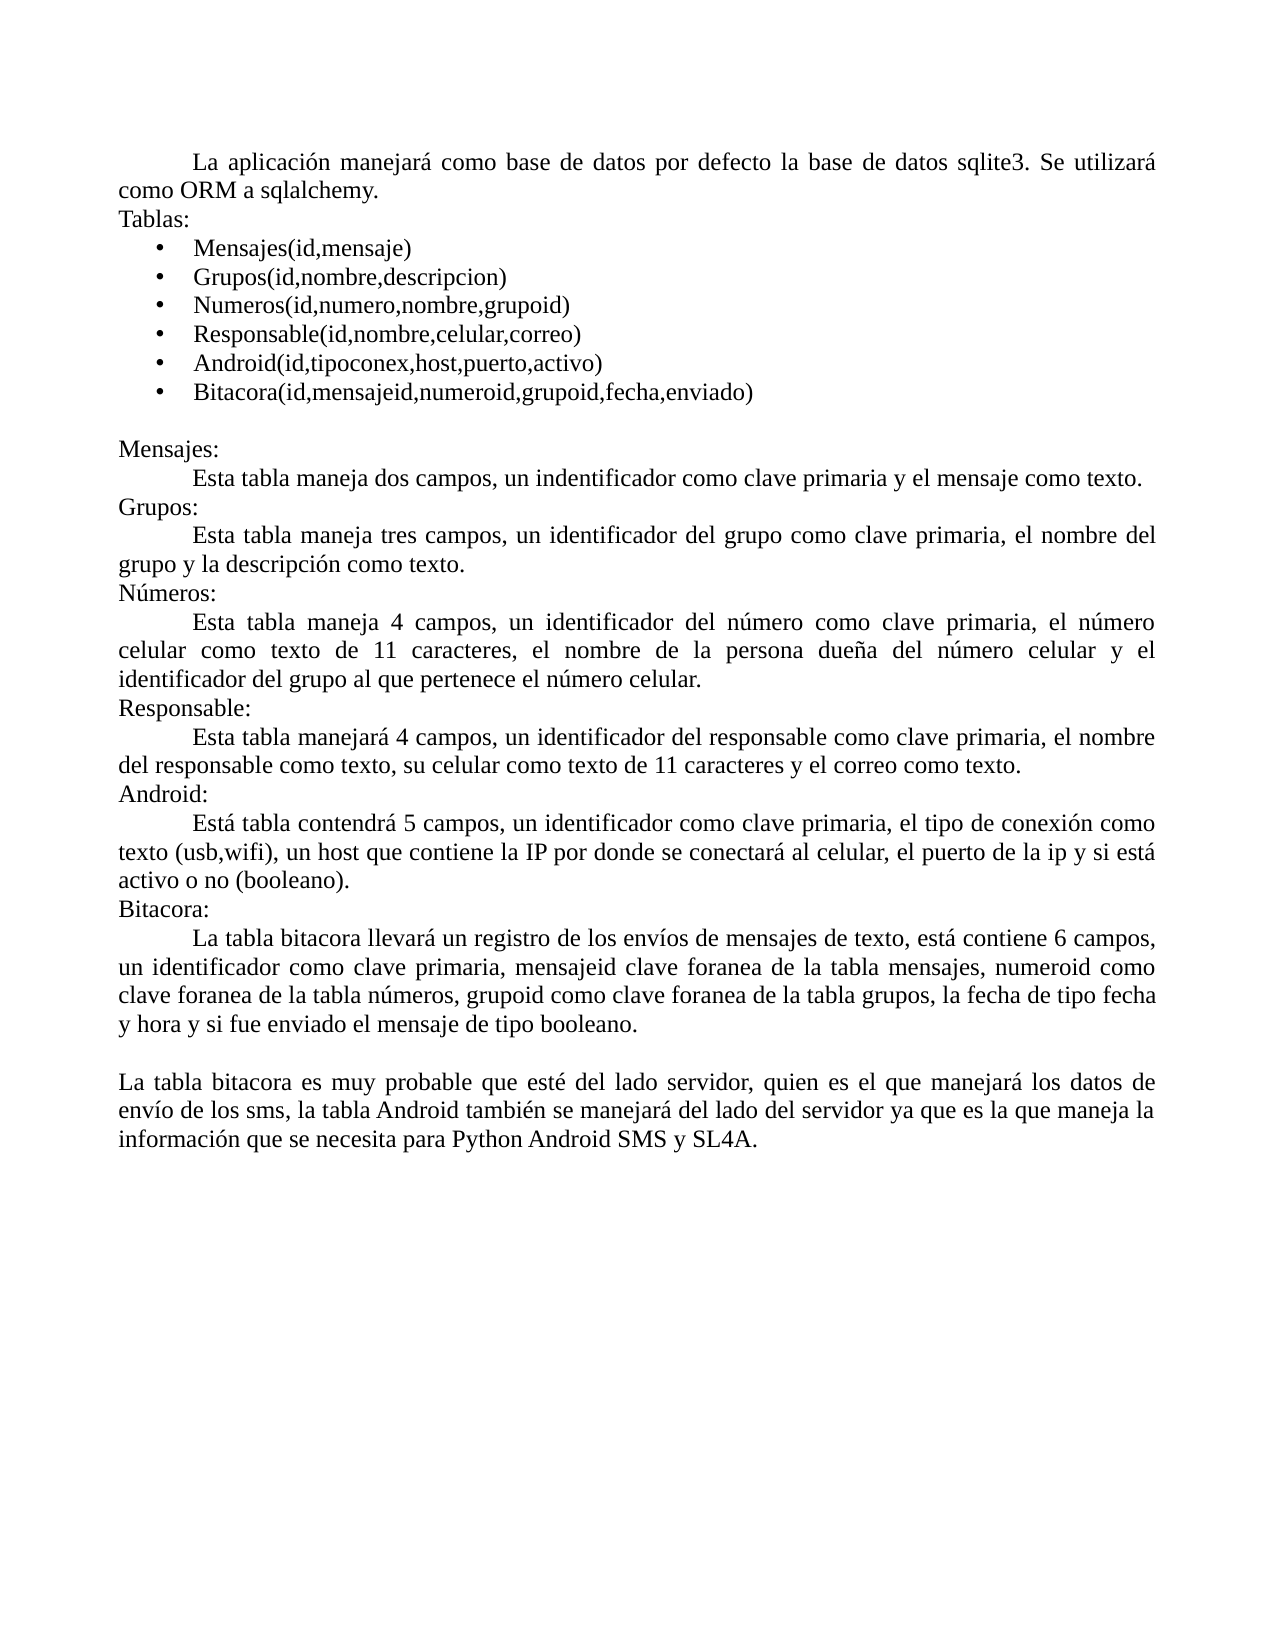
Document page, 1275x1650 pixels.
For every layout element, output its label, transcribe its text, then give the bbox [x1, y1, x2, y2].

list Grupos(id,nombre,descripcion) [156, 262, 1157, 291]
text Responsable: [118, 693, 1157, 722]
list Android(id,tipoconex,host,puerto,activo) [156, 348, 1157, 377]
text Esta tabla maneja 4 campos, un identificador del número como clave primaria, el número celular como texto de 11 caracteres, el nombre de la persona dueña del número celular y el identificador del grupo al que pertenece el número celular. [118, 607, 1157, 693]
text Esta tabla manejará 4 campos, un identificador del responsable como clave primaria, el nombre del responsable como texto, su celular como texto de 11 caracteres y el correo como texto. [118, 722, 1157, 779]
text Android: [118, 779, 1157, 808]
text Grupos: [118, 492, 1157, 521]
text Está tabla contendrá 5 campos, un identificador como clave primaria, el tipo de conexión como texto (usb,wifi), un host que contiene la IP por donde se conectará al celular, el puerto de la ip y si está activo o no (booleano). [118, 808, 1157, 894]
text La tabla bitacora es muy probable que esté del lado servidor, quien es el que manejará los datos de envío de los sms, la tabla Android también se manejará del lado del servidor ya que es la que maneja la información que se necesita para Python Android SMS y SL4A. [118, 1067, 1157, 1153]
list Responsable(id,nombre,celular,correo) [156, 319, 1157, 348]
text Bitacora: [118, 894, 1157, 923]
text La tabla bitacora llevará un registro de los envíos de mensajes de texto, está contiene 6 campos, un identificador como clave primaria, mensajeid clave foranea de la tabla mensajes, numeroid como clave foranea de la tabla números, grupoid como clave foranea de la tabla grupos, la fecha de tipo fecha y hora y si fue enviado el mensaje de tipo booleano. [118, 923, 1157, 1038]
list Bitacora(id,mensajeid,numeroid,grupoid,fecha,enviado) [156, 377, 1157, 406]
text La aplicación manejará como base de datos por defecto la base de datos sqlite3. Se utilizará como ORM a sqlalchemy. [118, 147, 1157, 204]
list Numeros(id,numero,nombre,grupoid) [156, 291, 1157, 319]
text Esta tabla maneja tres campos, un identificador del grupo como clave primaria, el nombre del grupo y la descripción como texto. [118, 521, 1157, 578]
text Tablas: [118, 204, 1157, 233]
text Números: [118, 578, 1157, 607]
text Esta tabla maneja dos campos, un indentificador como clave primaria y el mensaje como texto. [118, 463, 1157, 492]
list Mensajes(id,mensaje) [156, 233, 1157, 262]
text Mensajes: [118, 434, 1157, 463]
